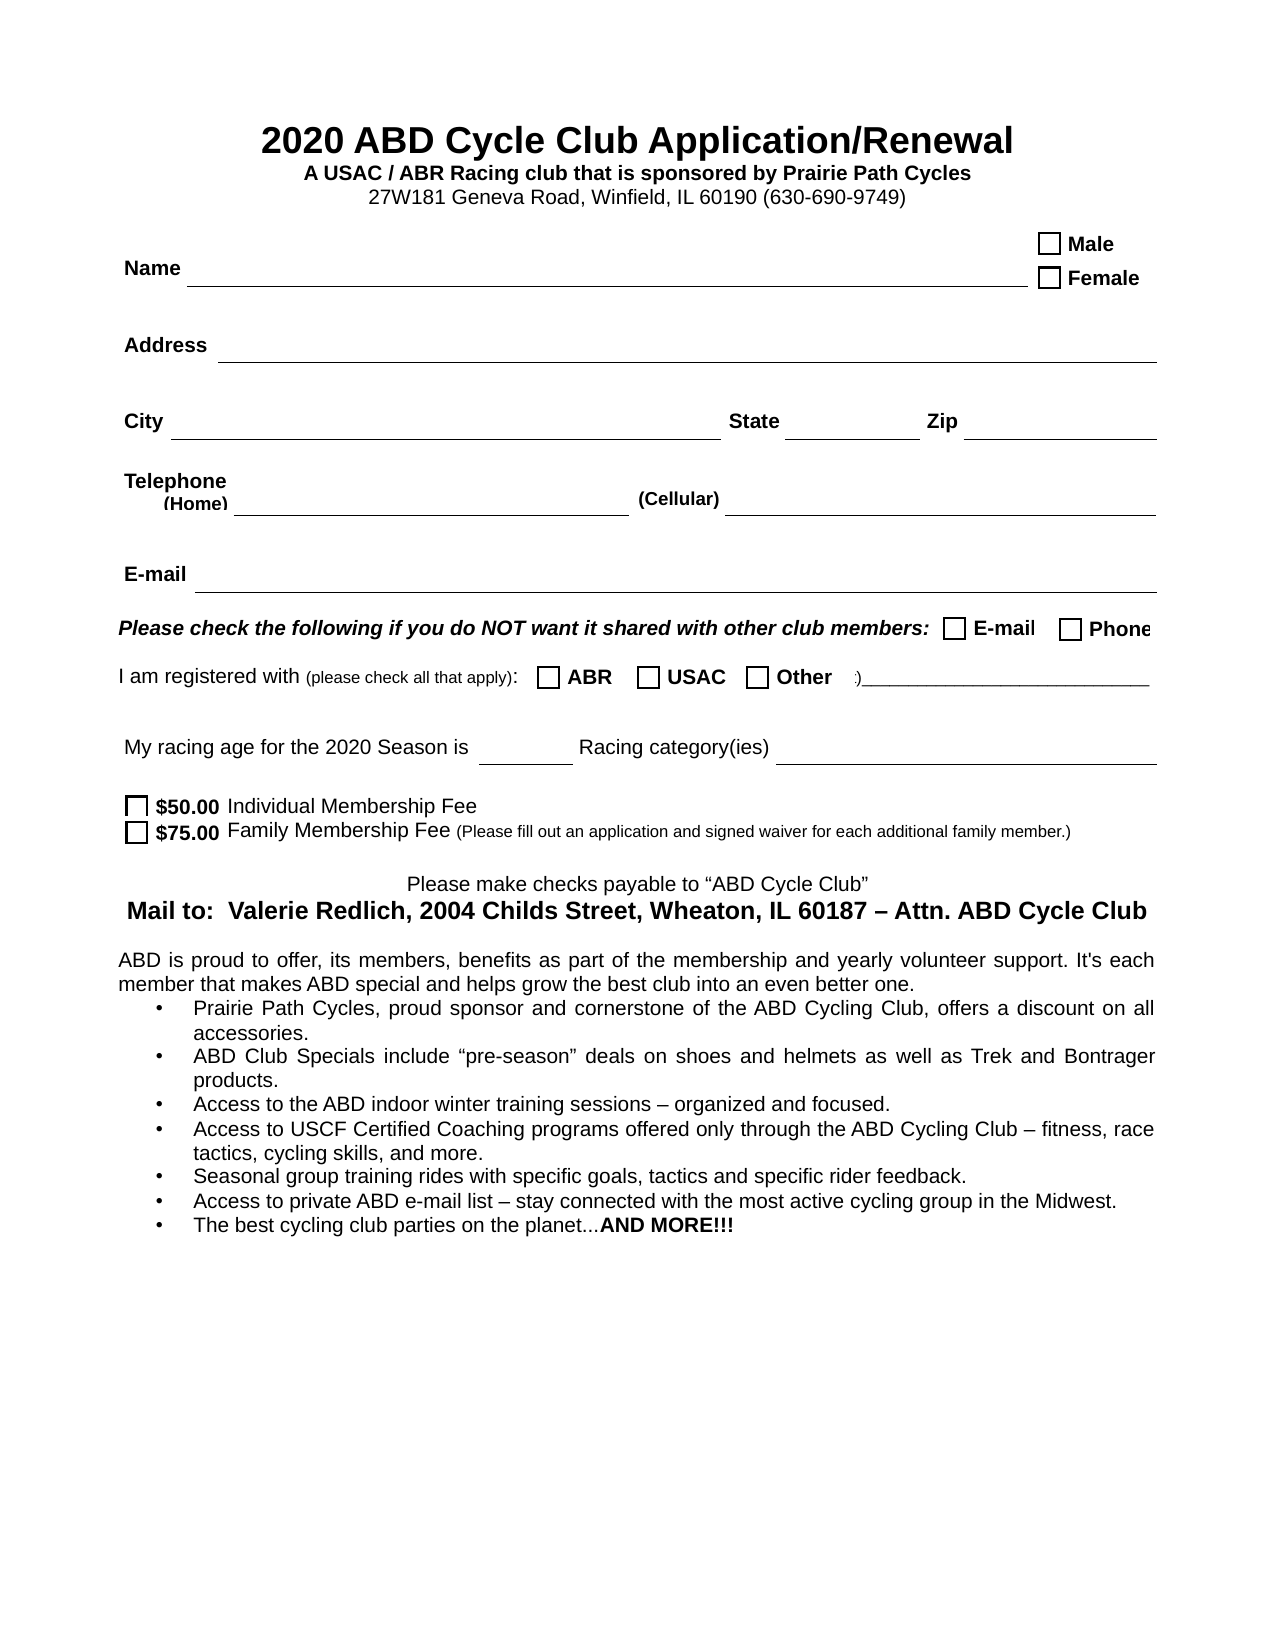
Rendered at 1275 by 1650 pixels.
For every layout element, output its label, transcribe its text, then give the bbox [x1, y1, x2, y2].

text I am registered with (please check all that apply): (list)_______________________________ [855, 664, 1157, 688]
text ABD is proud to offer, its members, benefits as part of the membership and yearly volunteer support. It's each member that makes ABD special and helps grow the best club into an even better one. [118, 948, 1157, 996]
table_header [725, 463, 1156, 515]
text Please make checks payable to “ABD Cycle Club” [118, 872, 1157, 896]
table_header (Cellular) [629, 463, 725, 515]
list Access to the ABD indoor winter training sessions – organized and focused. [156, 1092, 1157, 1116]
table_header Name [118, 233, 187, 286]
table_header [171, 386, 721, 439]
table_header E-mail [118, 539, 195, 592]
table_header [187, 233, 1027, 286]
list ABD Club Specials include “pre-season” deals on shoes and helmets as well as Trek and Bontrager products. [156, 1044, 1157, 1092]
table_header [234, 463, 629, 515]
table_header City [118, 386, 171, 439]
table_header [218, 310, 1157, 362]
table_header [785, 386, 920, 439]
text A USAC / ABR Racing club that is sponsored by Prairie Path Cycles [118, 161, 1157, 185]
table_header Racing category(ies) [573, 712, 776, 764]
table_header Address [118, 310, 218, 362]
table_header [479, 712, 573, 764]
list Access to private ABD e-mail list – stay connected with the most active cycling group in the Midwest. [156, 1188, 1157, 1212]
table_header State [721, 386, 785, 439]
table_header Telephone (Home) [118, 463, 233, 515]
text Please check the following if you do NOT want it shared with other club members: [118, 616, 942, 640]
table_header My racing age for the 2020 Season is [118, 712, 479, 764]
list Access to USCF Certified Coaching programs offered only through the ABD Cycling Club – fitness, race tactics, cycling skills, and more. [156, 1116, 1157, 1164]
table_header [195, 539, 1157, 592]
text 2020 ABD Cycle Club Application/Renewal [118, 118, 1157, 161]
list Prairie Path Cycles, proud sponsor and cornerstone of the ABD Cycling Club, offers a discount on all accessories. [156, 996, 1157, 1044]
list The best cycling club parties on the planet...AND MORE!!! [156, 1212, 1157, 1237]
text I am registered with (please check all that apply): (list)_______________________________ [118, 664, 536, 688]
table_header [964, 386, 1157, 439]
table_header Zip [920, 386, 963, 439]
list Seasonal group training rides with specific goals, tactics and specific rider feedback. [156, 1164, 1157, 1188]
table_header Individual Membership Fee Family Membership Fee (Please fill out an application and signed waiver for each additional family member.) [221, 788, 1157, 848]
table_header [118, 788, 221, 848]
text Mail to: Valerie Redlich, 2004 Childs Street, Wheaton, IL 60187 – Attn. ABD Cycle Club [118, 896, 1157, 924]
table_header [776, 712, 1157, 764]
text 27W181 Geneva Road, Winfield, IL 60190 (630-690-9749) [118, 185, 1157, 209]
